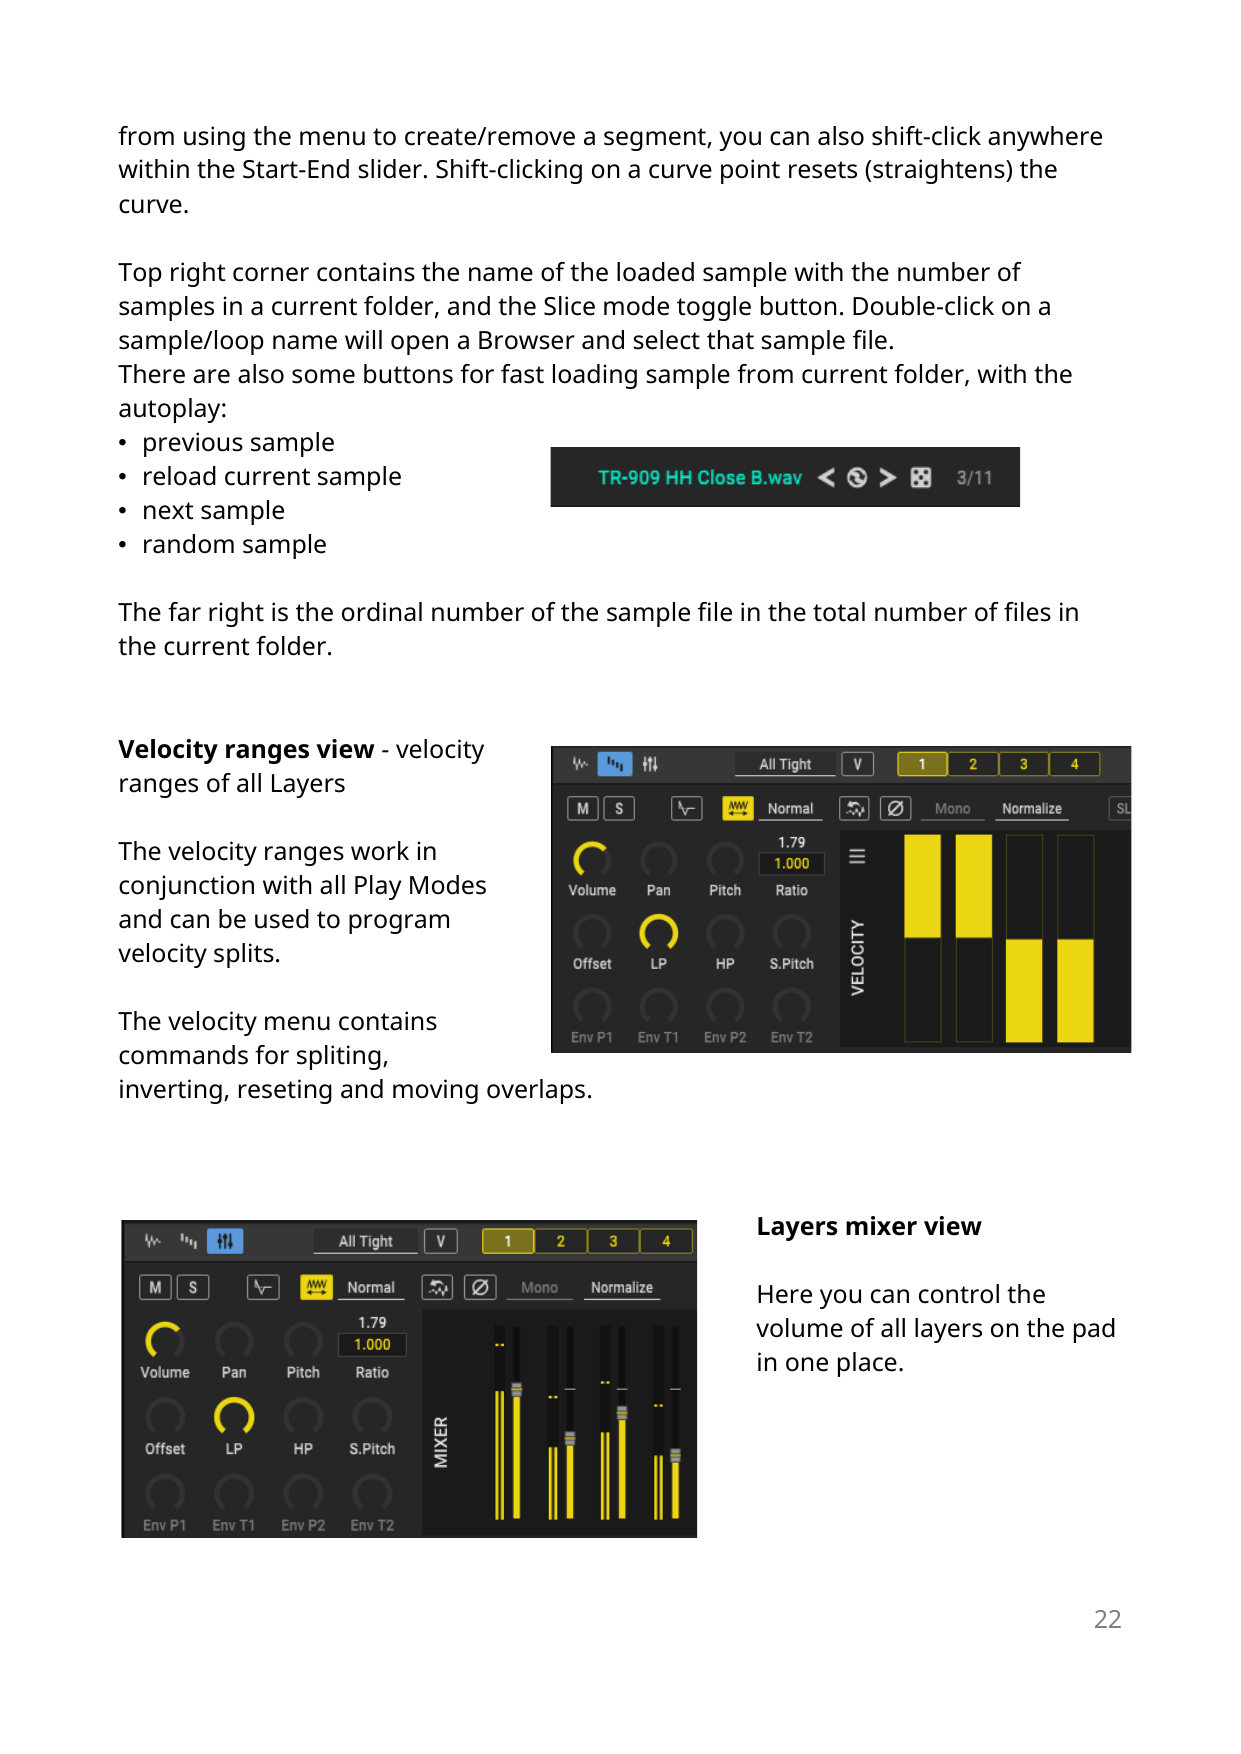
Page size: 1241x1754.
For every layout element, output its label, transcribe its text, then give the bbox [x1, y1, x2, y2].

picture [121, 1220, 698, 1538]
list [1021, 459, 1122, 493]
list reload current sample [118, 459, 550, 493]
text There are also some buttons for fast loading sample from current folder, with the autoplay: [118, 357, 1122, 425]
text from using the menu to create/remove a segment, you can also shift-click anywhere within the Start-End slider. Shift-clicking on a curve point resets (straightens) the curve. [118, 118, 1122, 220]
list random sample [118, 527, 1122, 561]
text Velocity ranges view - velocity ranges of all Layers [118, 731, 1122, 799]
text Layers mixer view [118, 1208, 1122, 1242]
text The velocity menu contains commands for spliting, inverting, reseting and moving overlaps. [118, 1004, 1122, 1106]
text The far right is the ordinal number of the sample file in the total number of files in the current folder. [118, 595, 1122, 663]
list next sample [118, 493, 1122, 527]
list previous sample [118, 425, 1122, 459]
text Here you can control the volume of all layers on the pad in one place. [698, 1276, 1122, 1378]
picture [551, 746, 1132, 1053]
picture [550, 447, 1021, 507]
text Top right corner contains the name of the loaded sample with the number of samples in a current folder, and the Slice mode toggle button. Double-click on a sample/loop name will open a Browser and select that sample file. [118, 254, 1122, 357]
text The velocity ranges work in conjunction with all Play Modes and can be used to program velocity splits. [118, 833, 551, 970]
